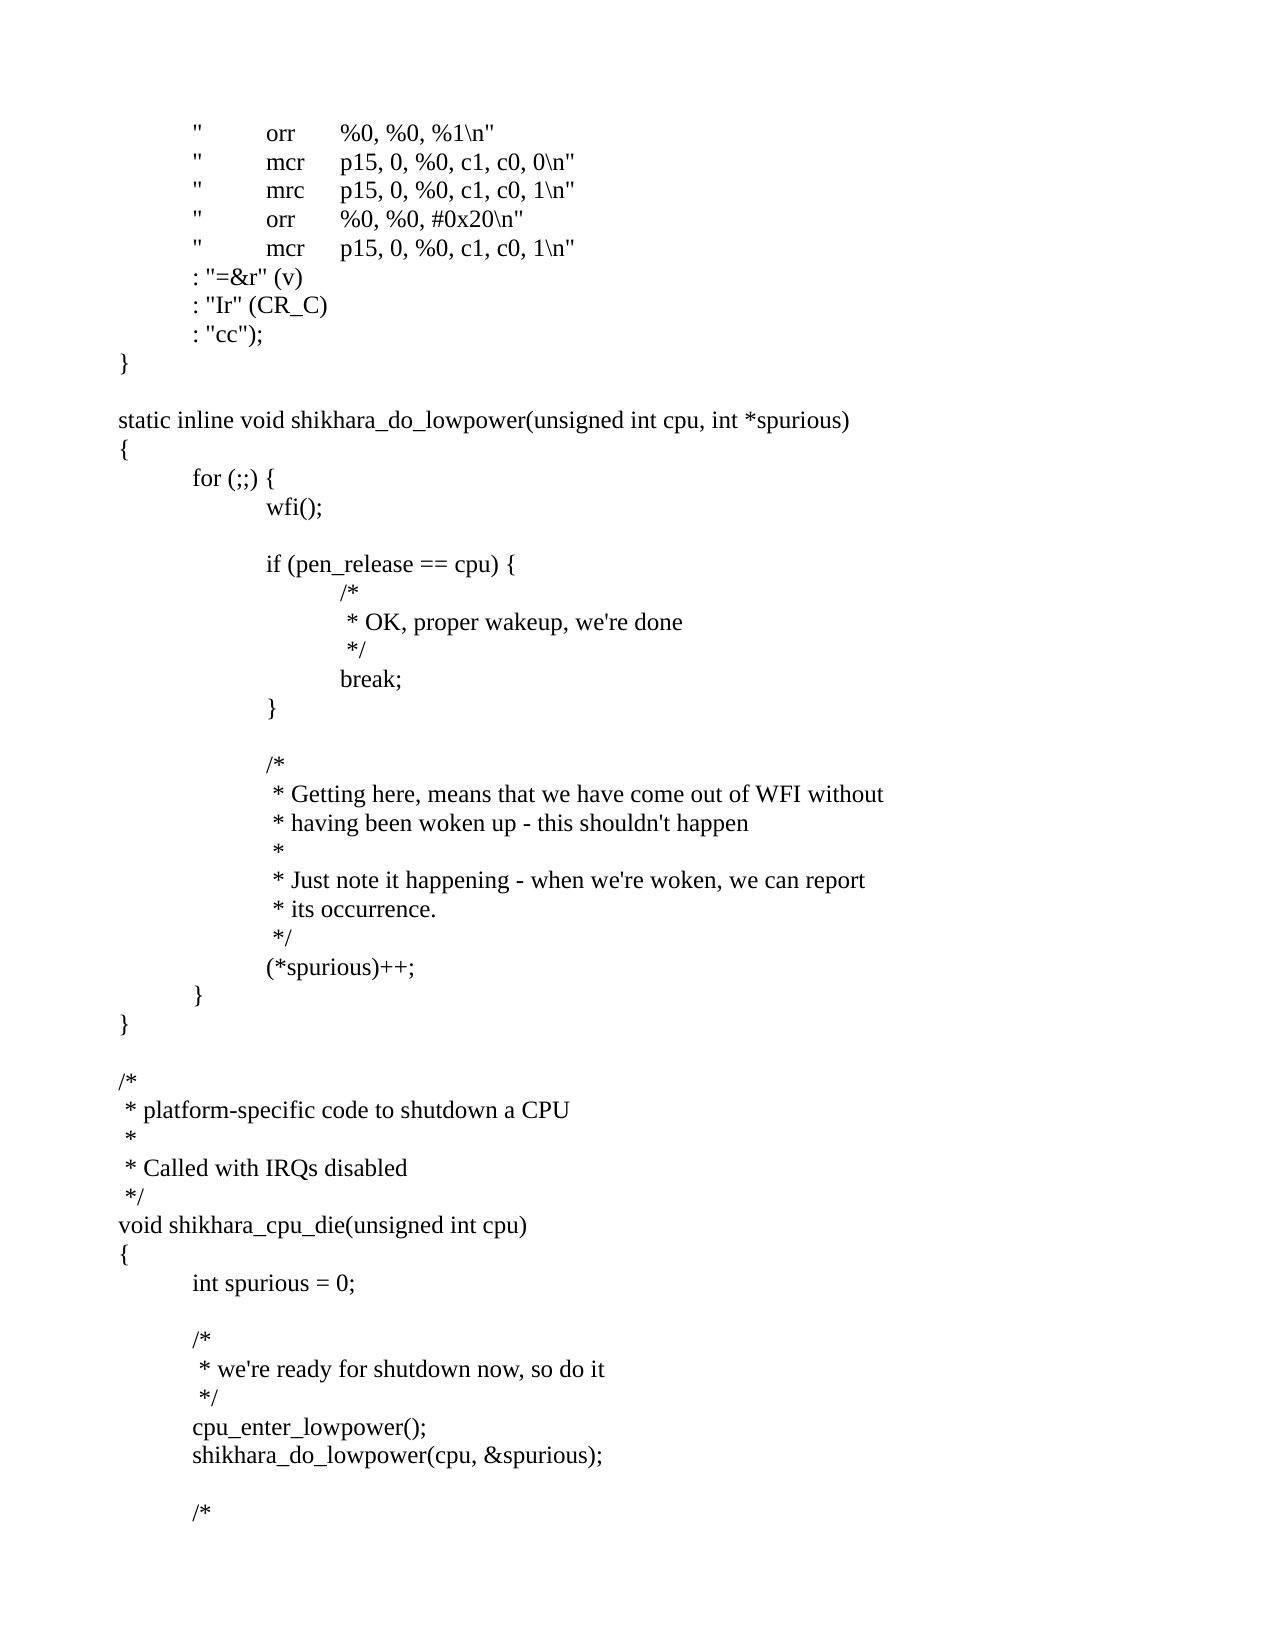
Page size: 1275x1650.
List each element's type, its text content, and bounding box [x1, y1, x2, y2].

text shikhara_do_lowpower(cpu, &spurious); [118, 1441, 1157, 1469]
text : "cc"); [118, 319, 1157, 348]
text * [118, 837, 1157, 866]
text { [118, 434, 1157, 463]
text */ [118, 1383, 1157, 1412]
text /* [118, 1067, 1157, 1096]
text */ [118, 923, 1157, 952]
text } [118, 693, 1157, 722]
text wfi(); [118, 492, 1157, 521]
text } [118, 981, 1157, 1009]
text break; [118, 664, 1157, 693]
text " orr %0, %0, #0x20\n" [118, 204, 1157, 233]
text * we're ready for shutdown now, so do it [118, 1354, 1157, 1383]
text " mrc p15, 0, %0, c1, c0, 1\n" [118, 176, 1157, 204]
text /* [118, 1326, 1157, 1354]
text cpu_enter_lowpower(); [118, 1412, 1157, 1441]
text " mcr p15, 0, %0, c1, c0, 0\n" [118, 147, 1157, 176]
text static inline void shikhara_do_lowpower(unsigned int cpu, int *spurious) [118, 406, 1157, 434]
text : "=&r" (v) [118, 262, 1157, 291]
text * having been woken up - this shouldn't happen [118, 808, 1157, 837]
text * its occurrence. [118, 894, 1157, 923]
text * Getting here, means that we have come out of WFI without [118, 779, 1157, 808]
text * Just note it happening - when we're woken, we can report [118, 866, 1157, 894]
text /* [118, 578, 1157, 607]
text " orr %0, %0, %1\n" [118, 118, 1157, 147]
text * Called with IRQs disabled [118, 1153, 1157, 1182]
text (*spurious)++; [118, 952, 1157, 981]
text */ [118, 636, 1157, 664]
text void shikhara_cpu_die(unsigned int cpu) [118, 1211, 1157, 1239]
text /* [118, 1498, 1157, 1527]
text for (;;) { [118, 463, 1157, 492]
text * platform-specific code to shutdown a CPU [118, 1096, 1157, 1124]
text */ [118, 1182, 1157, 1211]
text { [118, 1239, 1157, 1268]
text int spurious = 0; [118, 1268, 1157, 1297]
text /* [118, 751, 1157, 779]
text if (pen_release == cpu) { [118, 549, 1157, 578]
text * [118, 1124, 1157, 1153]
text " mcr p15, 0, %0, c1, c0, 1\n" [118, 233, 1157, 262]
text } [118, 348, 1157, 377]
text } [118, 1009, 1157, 1038]
text * OK, proper wakeup, we're done [118, 607, 1157, 636]
text : "Ir" (CR_C) [118, 291, 1157, 319]
